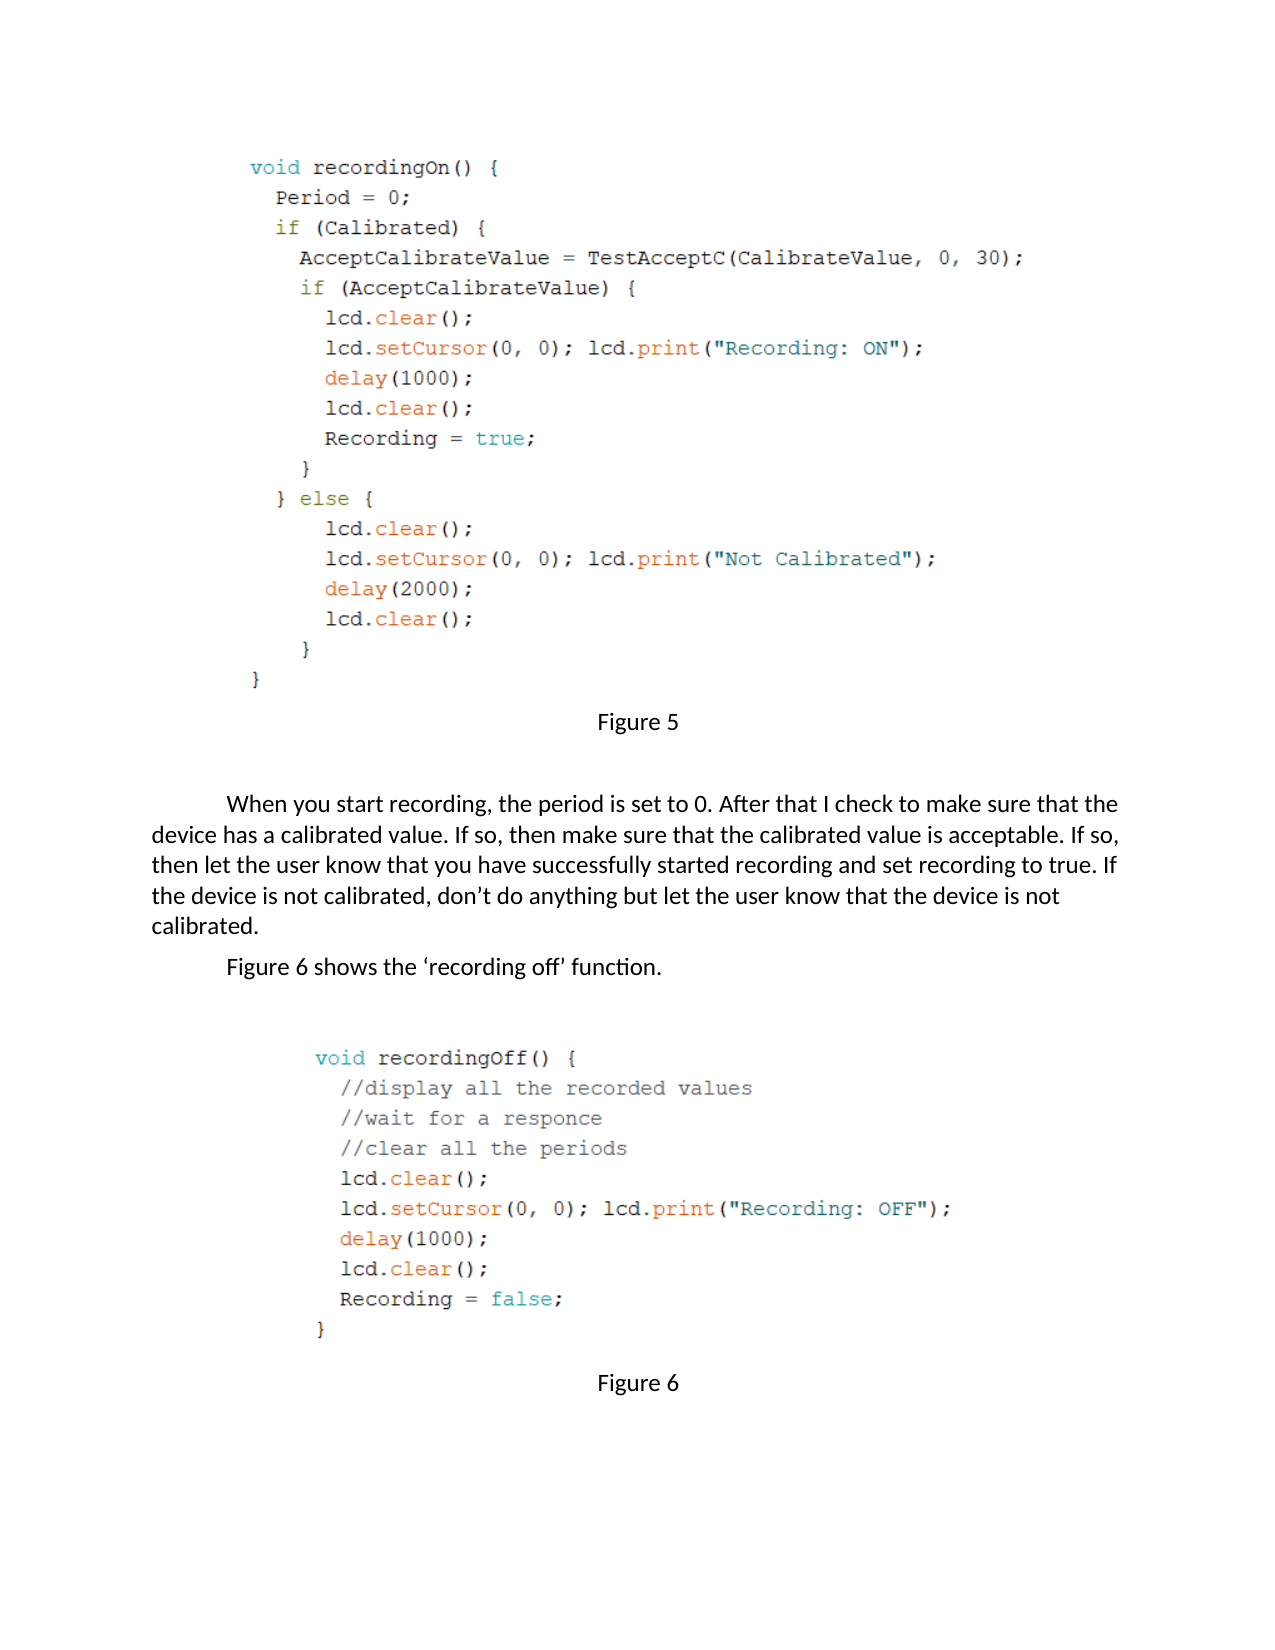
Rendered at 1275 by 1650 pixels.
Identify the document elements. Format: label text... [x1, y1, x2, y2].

text Figure 5 [151, 707, 1125, 737]
text Figure 6 [151, 1367, 1125, 1397]
text Figure 6 shows the ‘recording off’ function. [151, 951, 1125, 982]
text When you start recording, the period is set to 0. After that I check to make sure that the device has a calibrated value. If so, then make sure that the calibrated value is acceptable. If so, then let the user know that you have successfully started recording and set recording to true. If the device is not calibrated, don’t do anything but let the user know that the device is not calibrated. [151, 788, 1125, 941]
